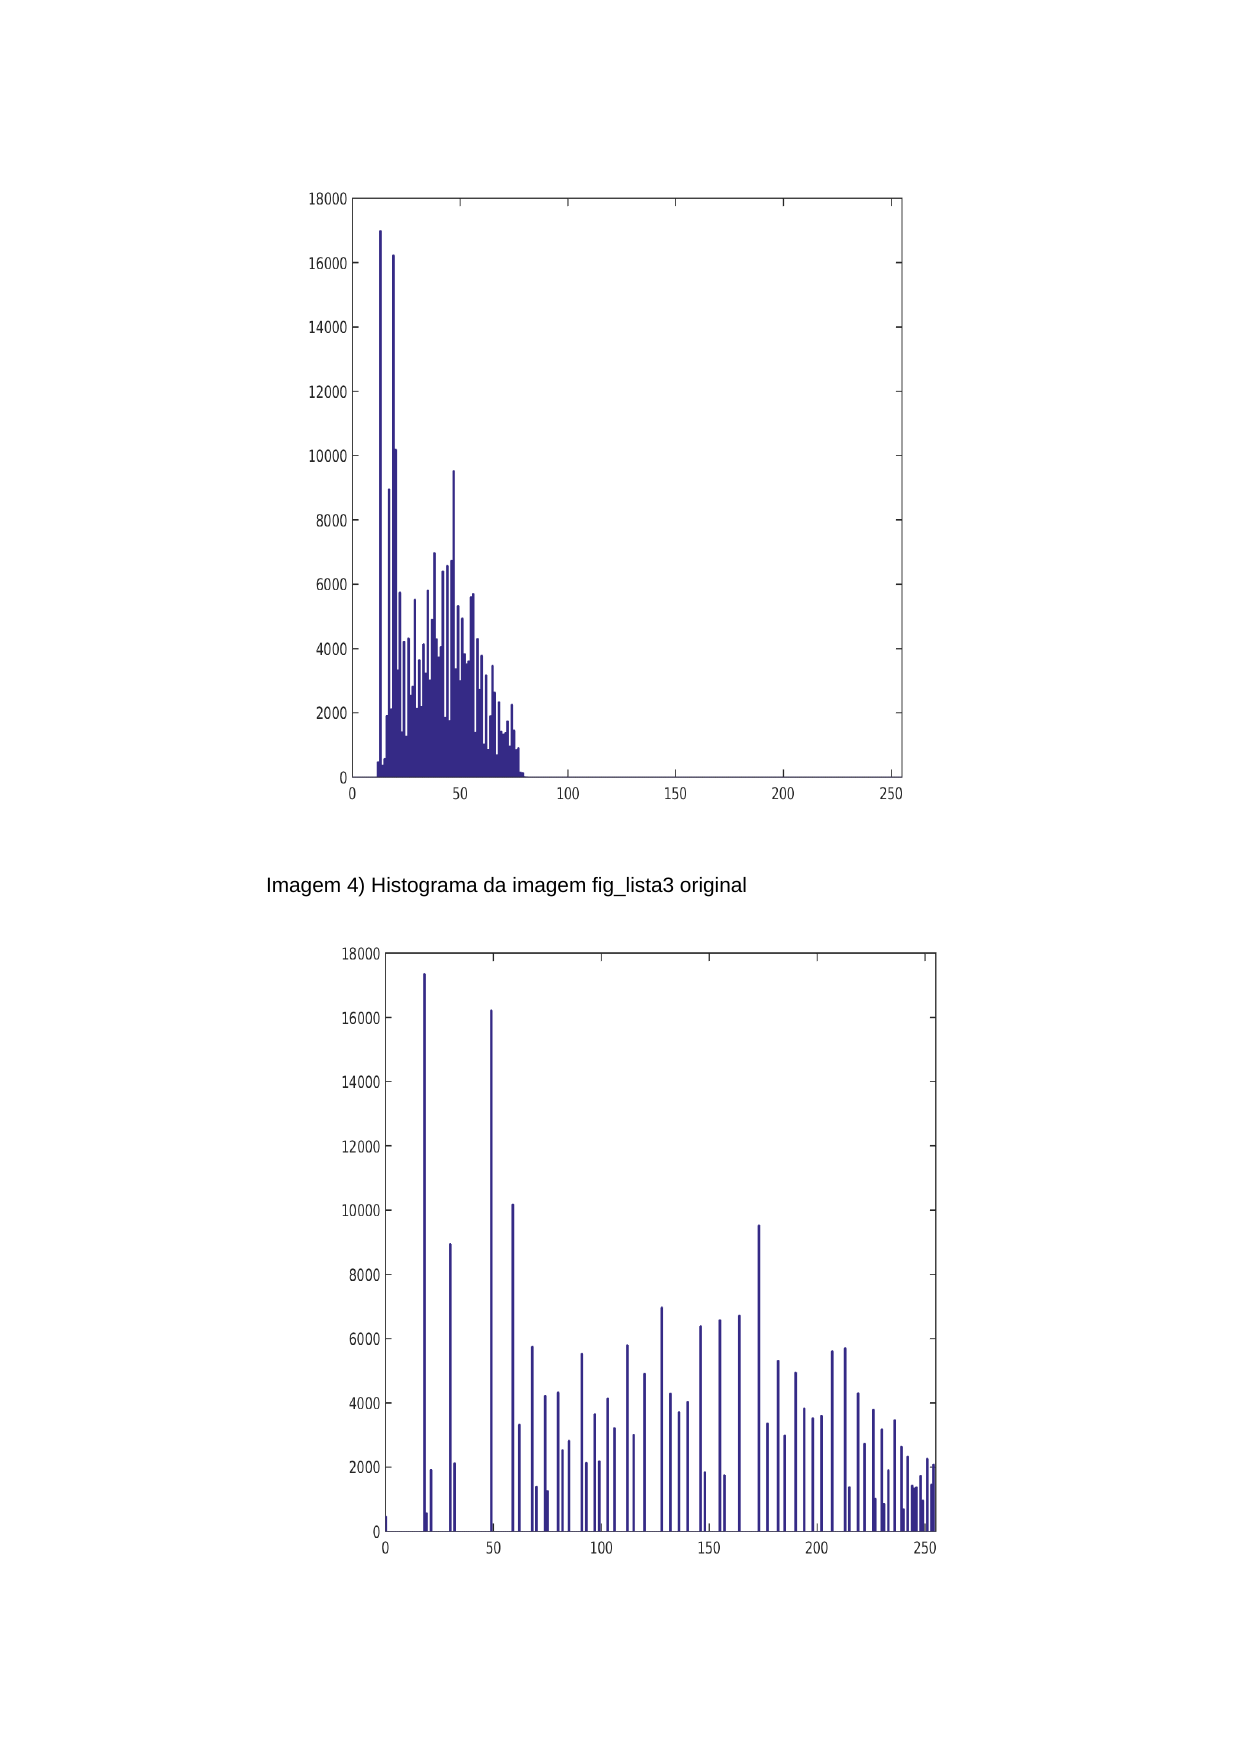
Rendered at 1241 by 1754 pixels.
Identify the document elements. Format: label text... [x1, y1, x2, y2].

text Imagem 3) Histograma da imagem do einstein equalizada [118, 157, 260, 181]
text Imagem 3) Histograma da imagem do einstein equalizada [969, 157, 1122, 181]
text Imagem 4) Histograma da imagem fig_lista3 original [118, 872, 1122, 896]
picture [293, 900, 1003, 1609]
picture [260, 145, 969, 855]
